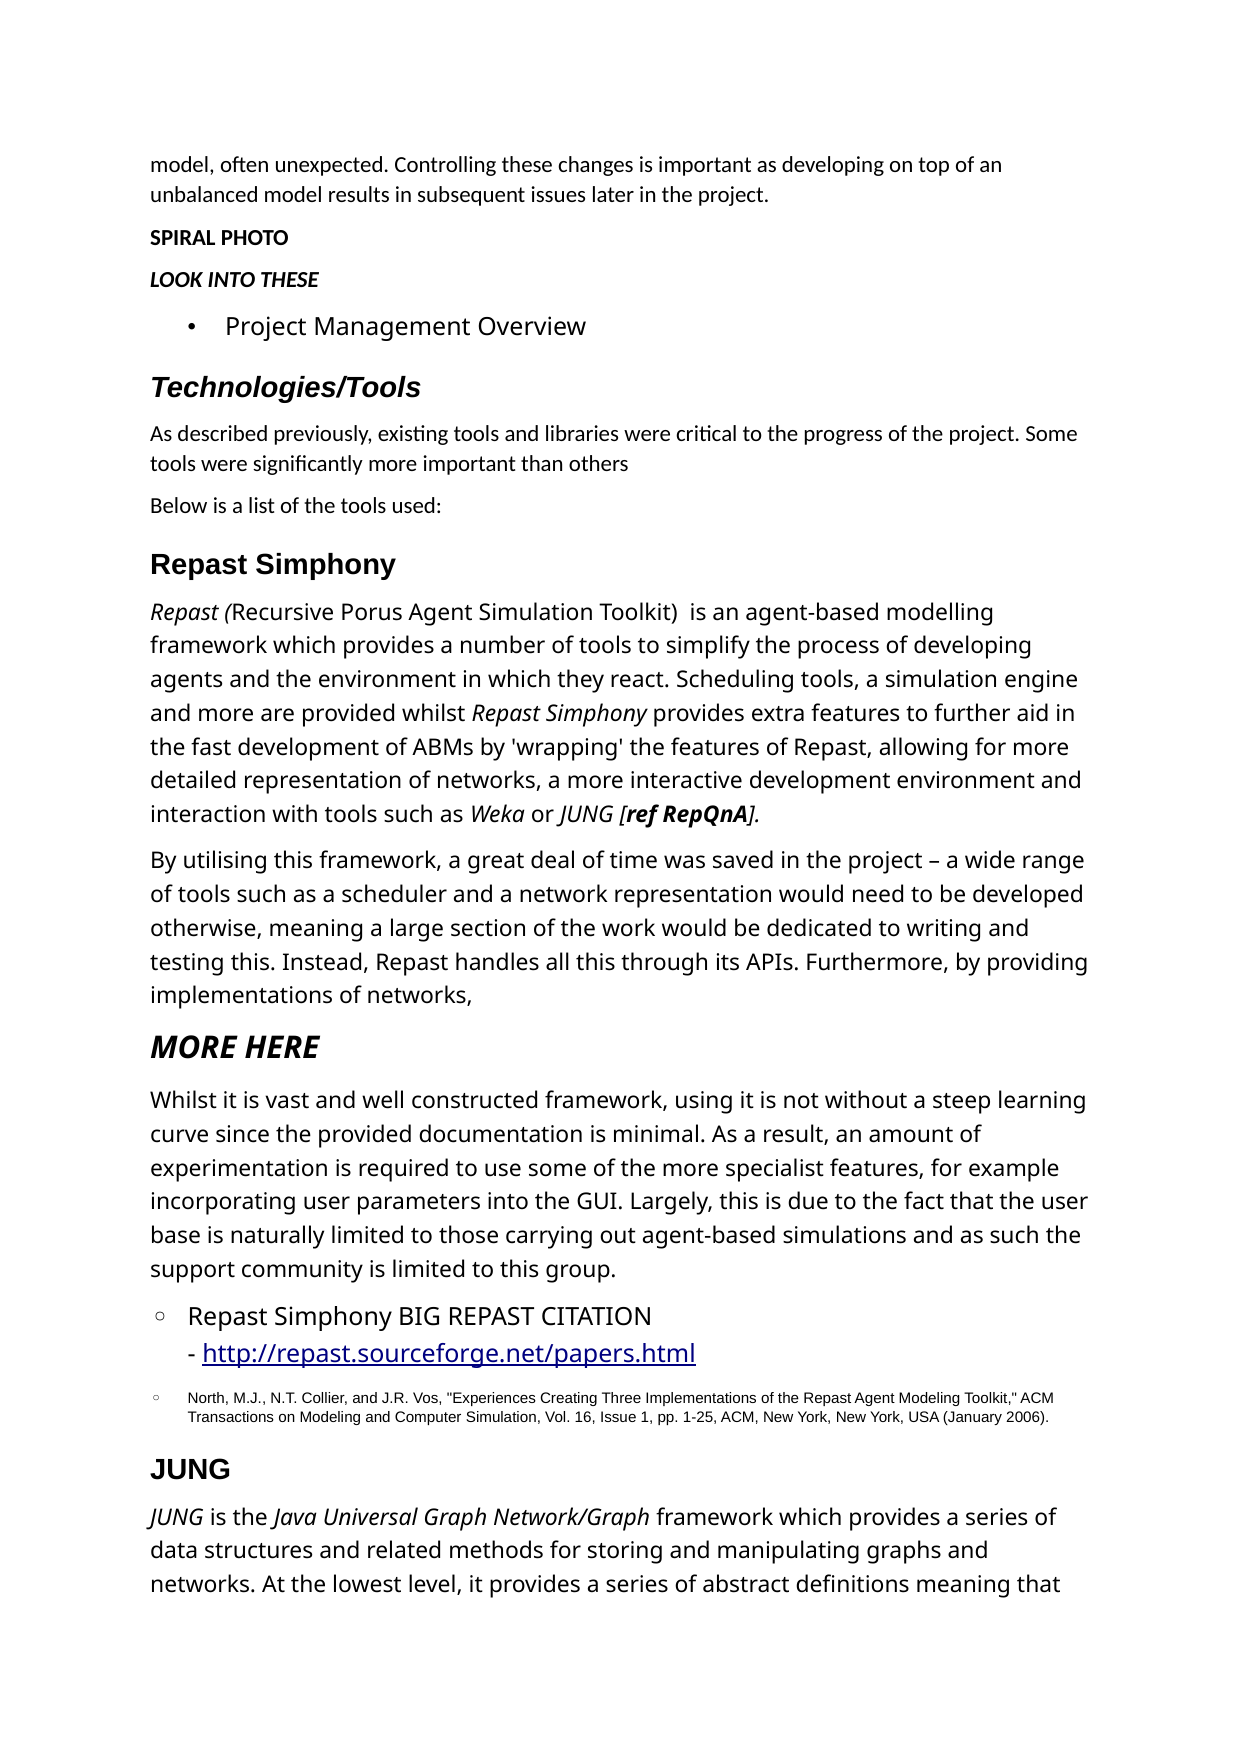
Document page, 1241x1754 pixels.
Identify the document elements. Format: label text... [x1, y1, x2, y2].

subtitle Technologies/Tools [150, 370, 1090, 404]
text LOOK INTO THESE [150, 266, 1090, 294]
subtitle JUNG [150, 1452, 1090, 1486]
list JUNG is the Java Universal Graph Network/Graph framework which provides a series of data structures and related methods for storing and manipulating graphs and networks. At the lowest level, it provides a series of abstract definitions meaning that [112, 1501, 1090, 1599]
text As described previously, existing tools and libraries were critical to the progress of the project. Some tools were significantly more important than others [150, 419, 1090, 477]
text Repast (Recursive Porus Agent Simulation Toolkit) is an agent-based modelling framework which provides a number of tools to simplify the process of developing agents and the environment in which they react. Scheduling tools, a simulation engine and more are provided whilst Repast Simphony provides extra features to further aid in the fast development of ABMs by 'wrapping' the features of Repast, allowing for more detailed representation of networks, a more interactive development environment and interaction with tools such as Weka or JUNG [ref RepQnA]. [150, 596, 1090, 829]
text SPIRAL PHOTO [150, 223, 1090, 251]
text By utilising this framework, a great deal of time was saved in the project – a wide range of tools such as a scheduler and a network representation would need to be developed otherwise, meaning a large section of the work would be dedicated to writing and testing this. Instead, Repast handles all this through its APIs. Furthermore, by providing implementations of networks, [150, 844, 1090, 1011]
text Whilst it is vast and well constructed framework, using it is not without a steep learning curve since the provided documentation is minimal. As a result, an amount of experimentation is required to use some of the more specialist features, for example incorporating user parameters into the GUI. Largely, this is due to the fact that the user base is naturally limited to those carrying out agent-based simulations and as such the support community is limited to this group. [150, 1084, 1090, 1284]
list Project Management Overview [187, 308, 1090, 342]
list Repast Simphony BIG REPAST CITATION - http://repast.sourceforge.net/papers.html [150, 1299, 1090, 1370]
text MORE HERE [150, 1026, 1090, 1068]
list North, M.J., N.T. Collier, and J.R. Vos, "Experiences Creating Three Implementations of the Repast Agent Modeling Toolkit," ACM Transactions on Modeling and Computer Simulation, Vol. 16, Issue 1, pp. 1-25, ACM, New York, New York, USA (January 2006). [150, 1389, 1090, 1426]
text Below is a list of the tools used: [150, 492, 1090, 520]
text model, often unexpected. Controlling these changes is important as developing on top of an unbalanced model results in subsequent issues later in the project. [150, 150, 1090, 208]
subtitle Repast Simphony [150, 547, 1090, 580]
